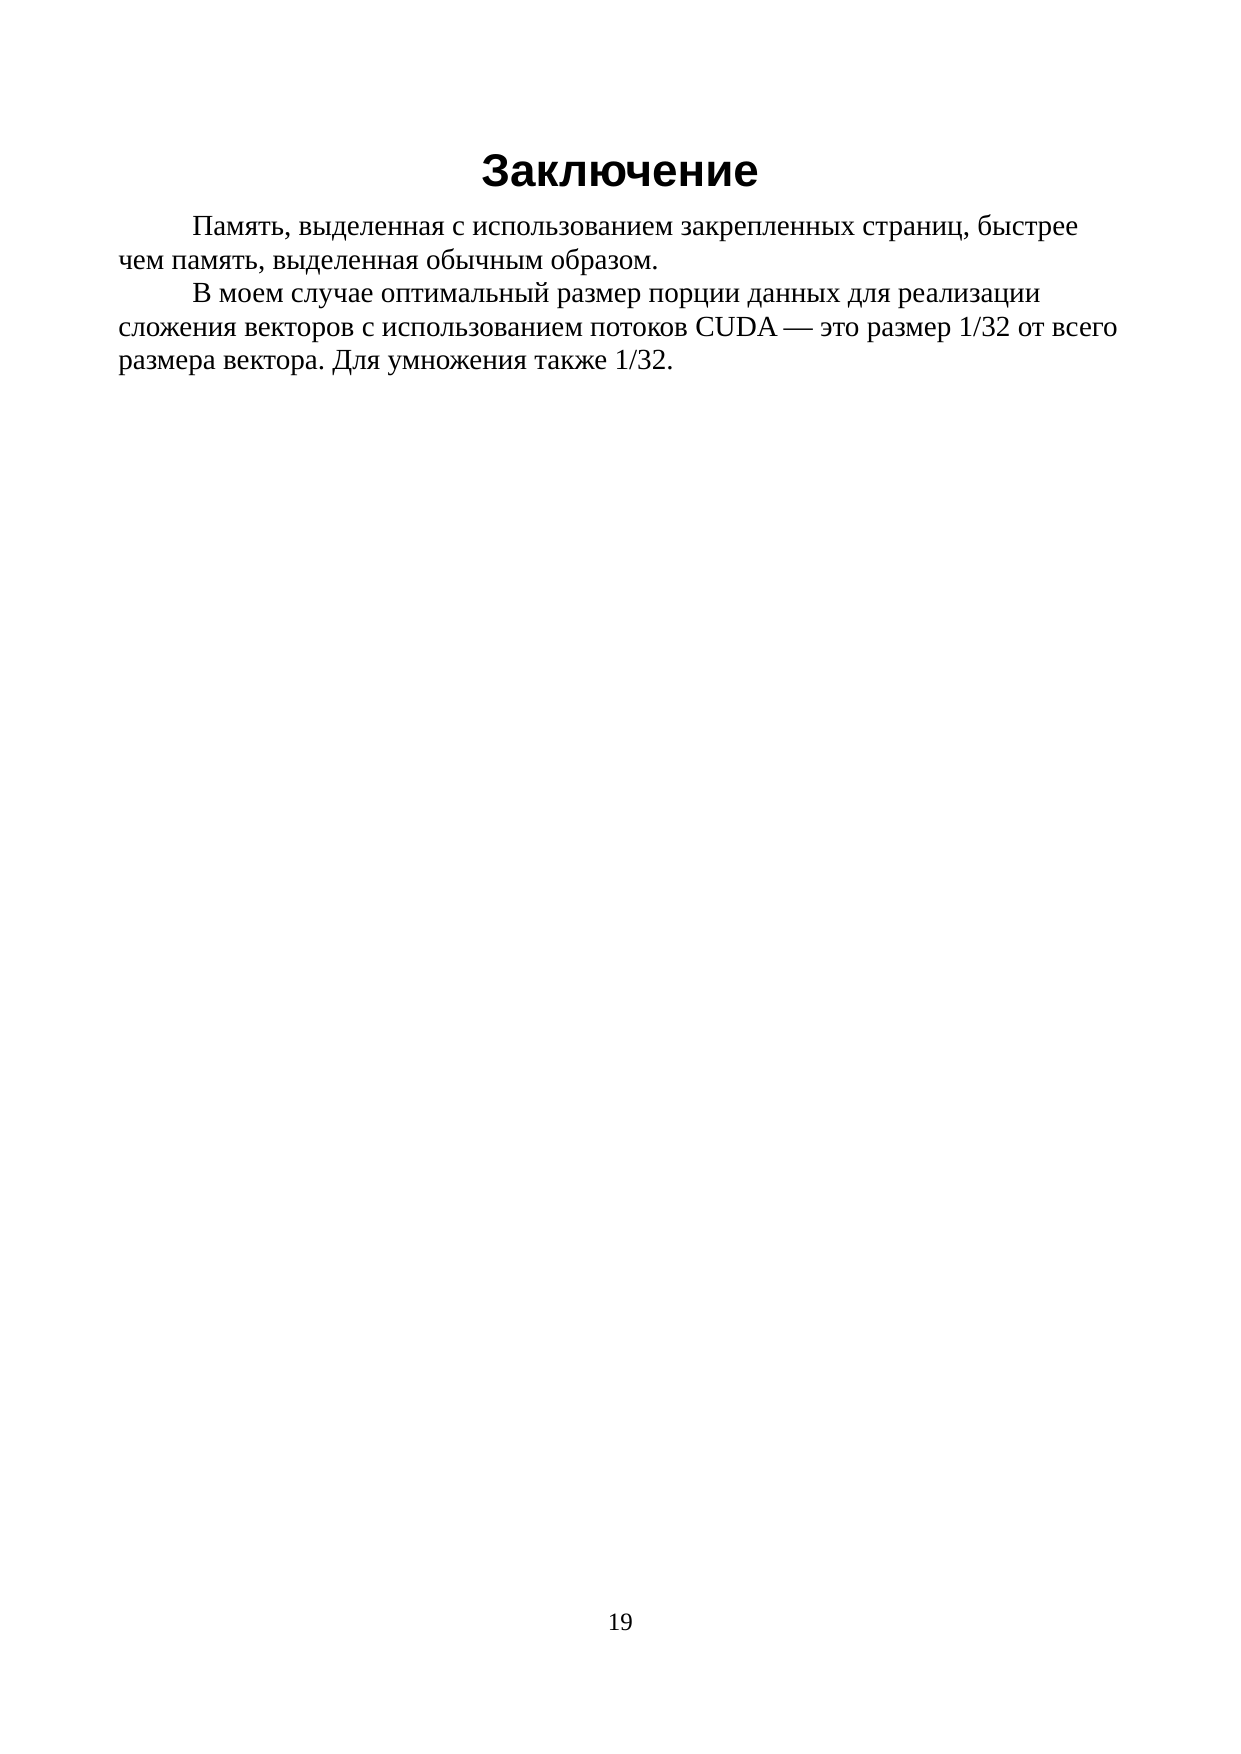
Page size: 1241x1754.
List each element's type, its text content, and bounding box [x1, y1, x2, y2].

text Память, выделенная с использованием закрепленных страниц, быстрее чем память, выделенная обычным образом. [118, 208, 1122, 275]
text В моем случае оптимальный размер порции данных для реализации сложения векторов с использованием потоков CUDA — это размер 1/32 от всего размера вектора. Для умножения также 1/32. [118, 275, 1122, 376]
subtitle Заключение [118, 143, 1122, 196]
